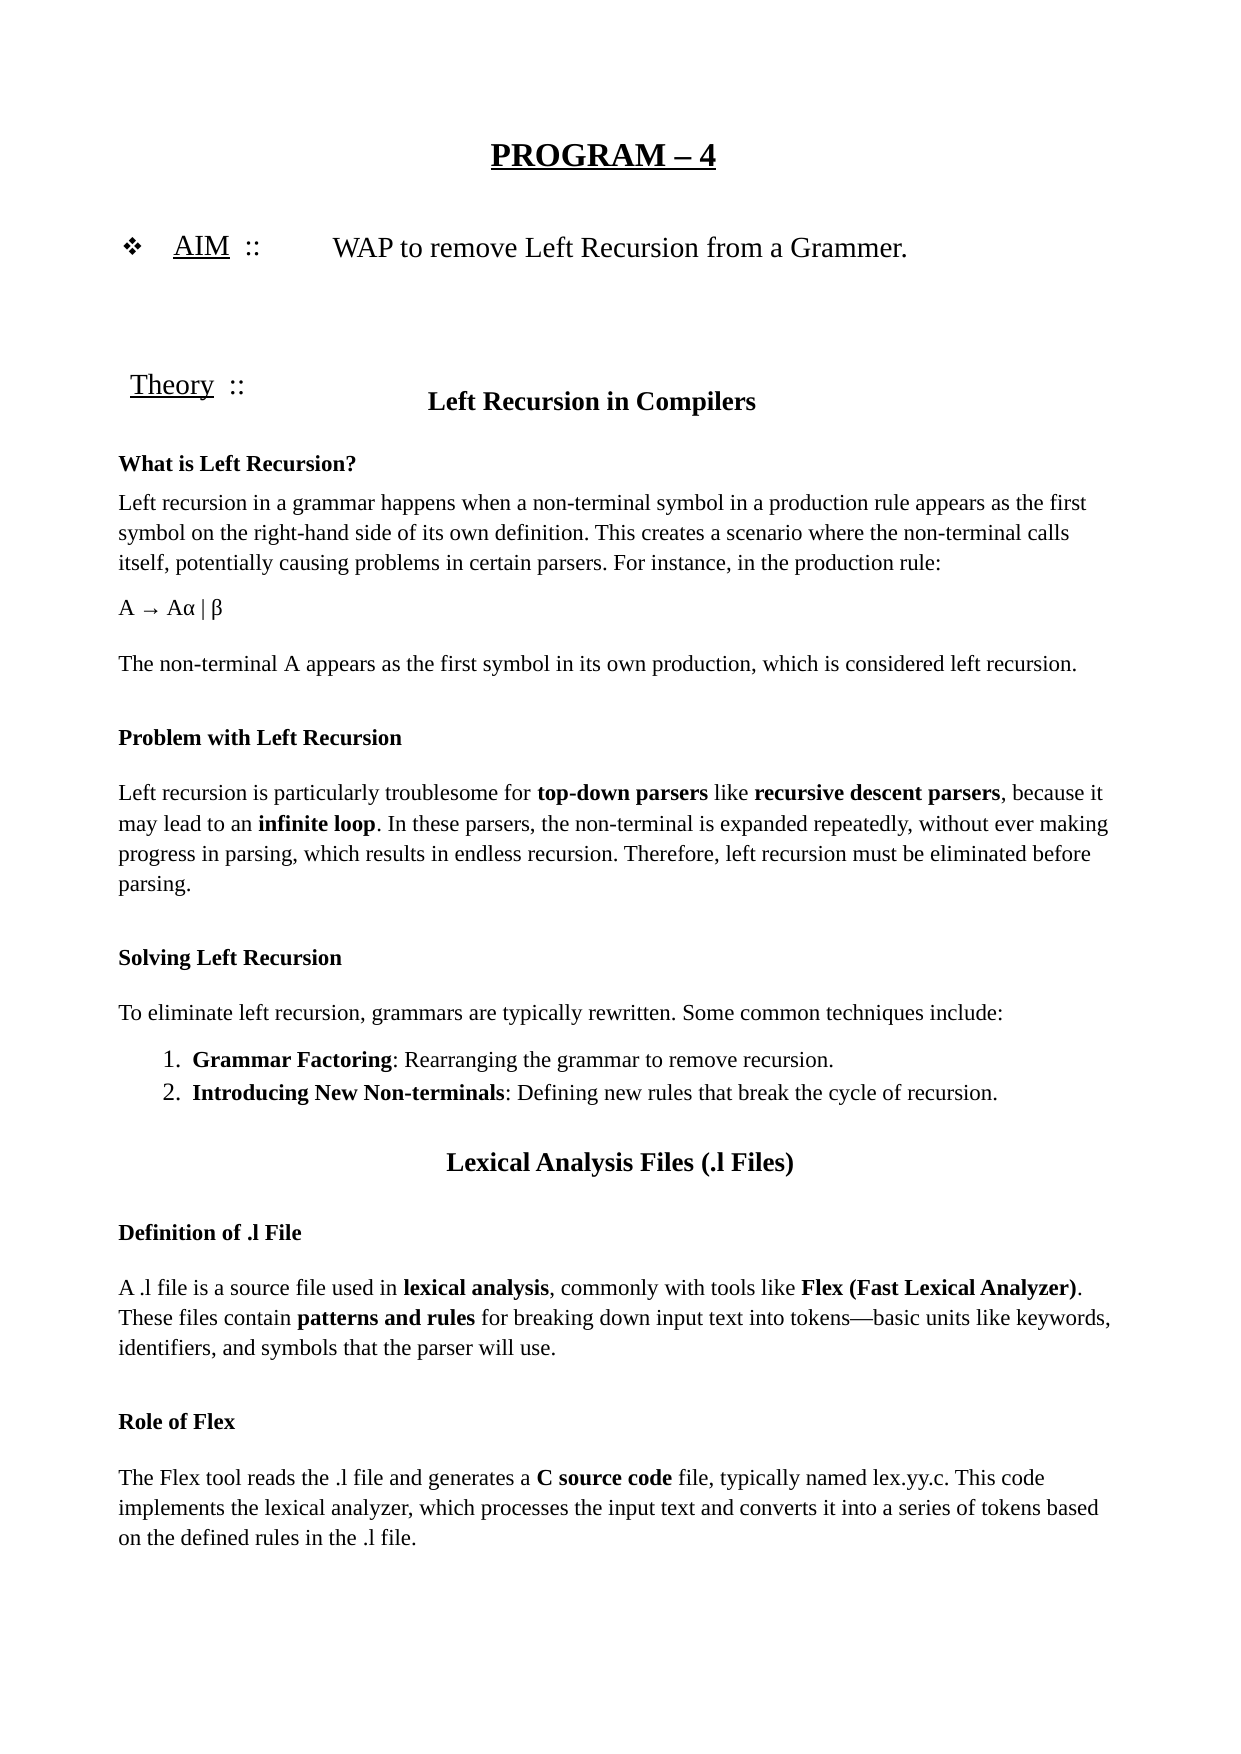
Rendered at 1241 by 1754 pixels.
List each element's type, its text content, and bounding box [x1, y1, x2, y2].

list AIM :: [121, 228, 281, 261]
subtitle Problem with Left Recursion [118, 724, 1122, 750]
subtitle What is Left Recursion? [118, 450, 1122, 476]
subtitle Definition of .l File [118, 1218, 1122, 1245]
text A → Aα | β [118, 594, 1122, 620]
text PROGRAM – 4 [482, 135, 724, 173]
subtitle Role of Flex [118, 1408, 1122, 1435]
text To eliminate left recursion, grammars are typically rewritten. Some common techniques include: [118, 999, 1122, 1026]
text Left recursion in a grammar happens when a non-terminal symbol in a production rule appears as the first symbol on the right-hand side of its own definition. This creates a scenario where the non-terminal calls itself, potentially causing problems in certain parsers. For instance, in the production rule: [118, 489, 1122, 576]
list Introducing New Non-terminals: Defining new rules that break the cycle of recursion. [162, 1077, 1122, 1106]
text Left recursion is particularly troublesome for top-down parsers like recursive descent parsers, because it may lead to an infinite loop. In these parsers, the non-terminal is expanded repeatedly, without ever making progress in parsing, which results in endless recursion. Therefore, left recursion must be eliminated before parsing. [118, 779, 1122, 896]
subtitle Lexical Analysis Files (.l Files) [118, 1146, 1122, 1177]
text The non-terminal A appears as the first symbol in its own production, which is considered left recursion. [118, 650, 1122, 676]
list Grammar Factoring: Rearranging the grammar to remove recursion. [162, 1044, 1122, 1073]
text The Flex tool reads the .l file and generates a C source code file, typically named lex.yy.c. This code implements the lexical analyzer, which processes the input text and converts it into a series of tokens based on the defined rules in the .l file. [118, 1464, 1122, 1551]
list Theory :: [130, 367, 266, 401]
text WAP to remove Left Recursion from a Grammer. [332, 230, 1149, 264]
subtitle Solving Left Recursion [118, 944, 1122, 970]
text A .l file is a source file used in lexical analysis, commonly with tools like Flex (Fast Lexical Analyzer). These files contain patterns and rules for breaking down input text into tokens—basic units like keywords, identifiers, and symbols that the parser will use. [118, 1274, 1122, 1361]
subtitle Left Recursion in Compilers [118, 386, 1122, 417]
